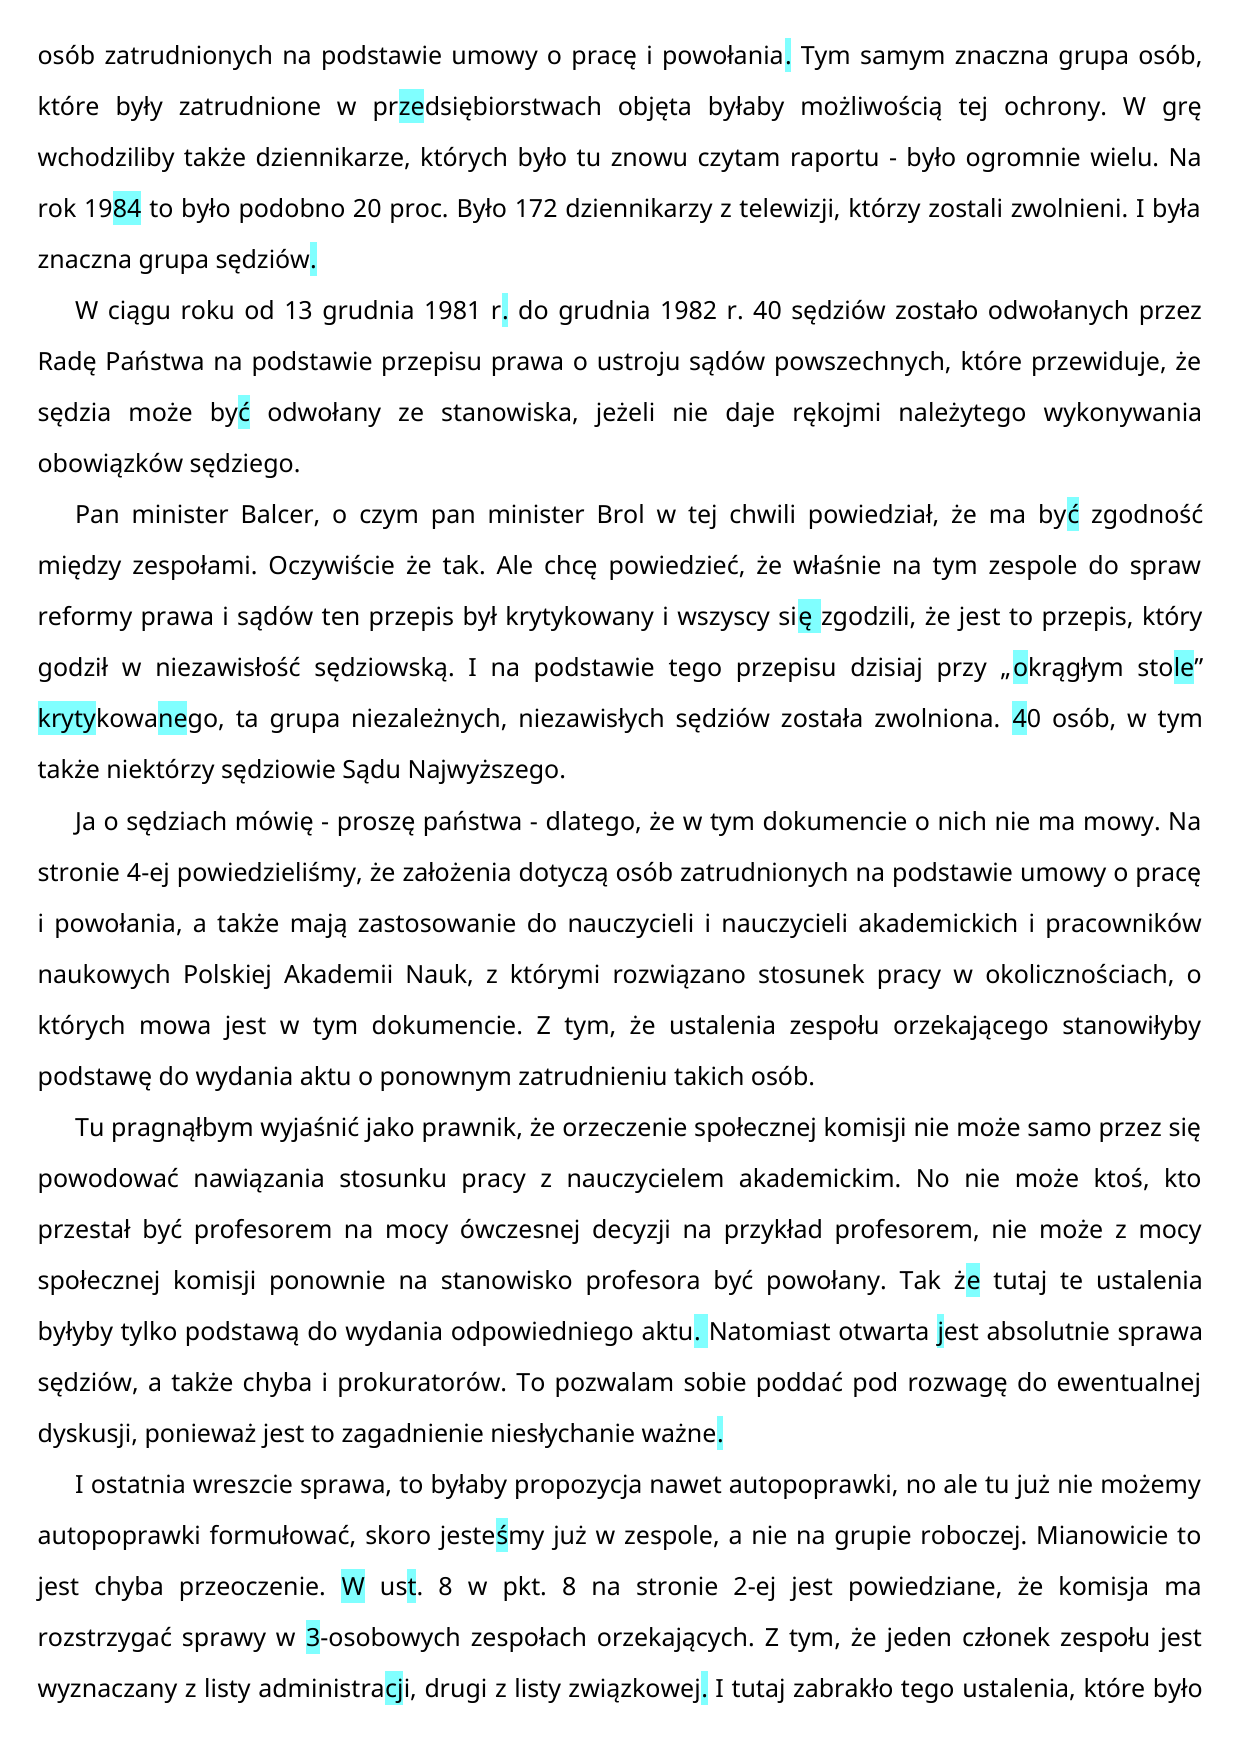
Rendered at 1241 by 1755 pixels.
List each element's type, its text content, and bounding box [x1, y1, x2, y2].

text osób zatrudnionych na podstawie umowy o pracę i powołania. Tym samym znaczna grupa osób, które były zatrudnione w przedsiębiorstwach objęta byłaby możliwością tej ochrony. W grę wchodziliby także dziennikarze, których było tu znowu czytam raportu - było ogromnie wielu. Na rok 1984 to było podobno 20 proc. Było 172 dziennikarzy z telewizji, którzy zostali zwolnieni. I była znaczna grupa sędziów. [37, 37, 1203, 276]
text Pan minister Balcer, o czym pan minister Brol w tej chwili powiedział, że ma być zgodność między zespołami. Oczywiście że tak. Ale chcę powiedzieć, że właśnie na tym zespole do spraw reformy prawa i sądów ten przepis był krytykowany i wszyscy się zgodzili, że jest to przepis, który godził w niezawisłość sędziowską. I na podstawie tego przepisu dzisiaj przy „okrągłym stole” krytykowanego, ta grupa niezależnych, niezawisłych sędziów została zwolniona. 40 osób, w tym także niektórzy sędziowie Sądu Najwyższego. [37, 497, 1203, 786]
text Ja o sędziach mówię - proszę państwa - dlatego, że w tym dokumencie o nich nie ma mowy. Na stronie 4-ej powiedzieliśmy, że założenia dotyczą osób zatrudnionych na podstawie umowy o pracę i powołania, a także mają zastosowanie do nauczycieli i nauczycieli akademickich i pracowników naukowych Polskiej Akademii Nauk, z którymi rozwiązano stosunek pracy w okolicznościach, o których mowa jest w tym dokumencie. Z tym, że ustalenia zespołu orzekającego stanowiłyby podstawę do wydania aktu o ponownym zatrudnieniu takich osób. [37, 803, 1203, 1092]
text I ostatnia wreszcie sprawa, to byłaby propozycja nawet autopoprawki, no ale tu już nie możemy autopoprawki formułować, skoro jesteśmy już w zespole, a nie na grupie roboczej. Mianowicie to jest chyba przeoczenie. W ust. 8 w pkt. 8 na stronie 2-ej jest powiedziane, że komisja ma rozstrzygać sprawy w 3-osobowych zespołach orzekających. Z tym, że jeden członek zespołu jest wyznaczany z listy administracji, drugi z listy związkowej. I tutaj zabrakło tego ustalenia, które było [37, 1467, 1203, 1705]
text W ciągu roku od 13 grudnia 1981 r. do grudnia 1982 r. 40 sędziów zostało odwołanych przez Radę Państwa na podstawie przepisu prawa o ustroju sądów powszechnych, które przewiduje, że sędzia może być odwołany ze stanowiska, jeżeli nie daje rękojmi należytego wykonywania obowiązków sędziego. [37, 293, 1203, 480]
text Tu pragnąłbym wyjaśnić jako prawnik, że orzeczenie społecznej komisji nie może samo przez się powodować nawiązania stosunku pracy z nauczycielem akademickim. No nie może ktoś, kto przestał być profesorem na mocy ówczesnej decyzji na przykład profesorem, nie może z mocy społecznej komisji ponownie na stanowisko profesora być powołany. Tak że tutaj te ustalenia byłyby tylko podstawą do wydania odpowiedniego aktu. Natomiast otwarta jest absolutnie sprawa sędziów, a także chyba i prokuratorów. To pozwalam sobie poddać pod rozwagę do ewentualnej dyskusji, ponieważ jest to zagadnienie niesłychanie ważne. [37, 1109, 1203, 1450]
